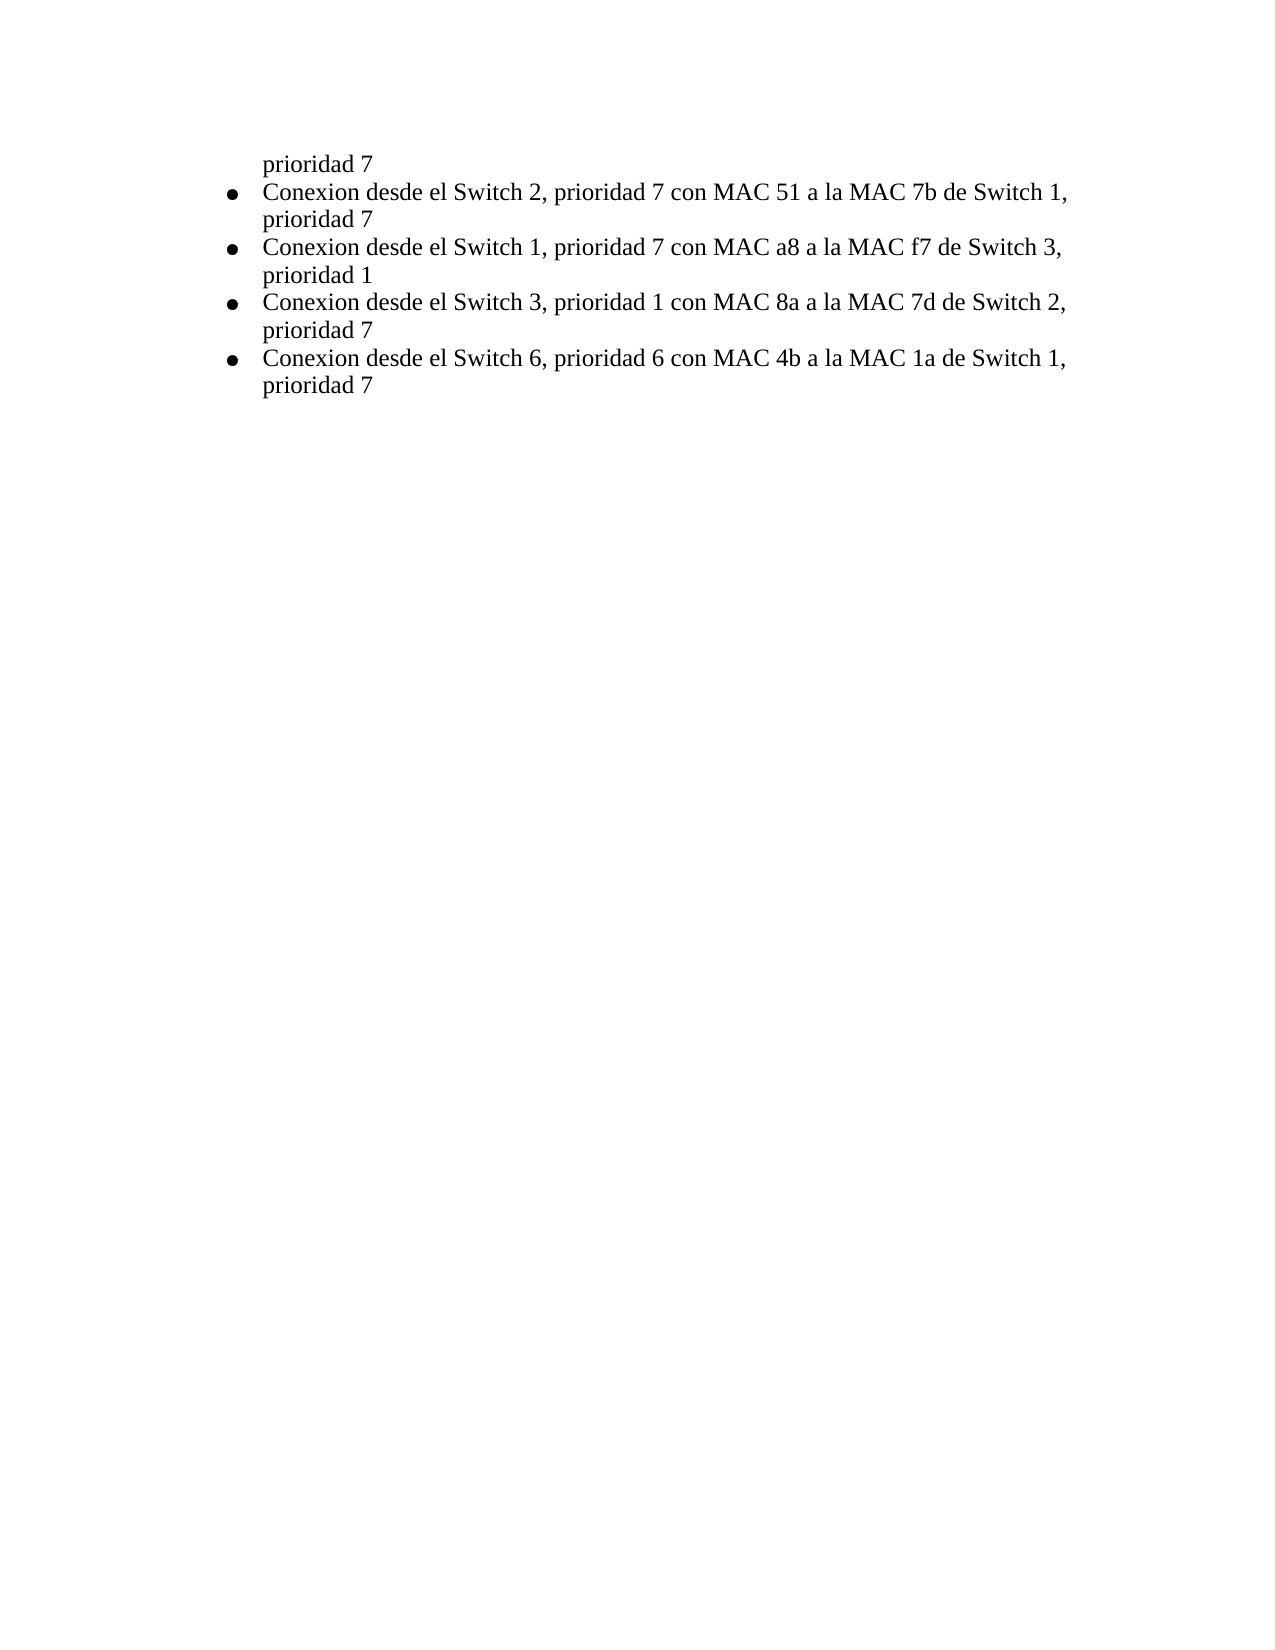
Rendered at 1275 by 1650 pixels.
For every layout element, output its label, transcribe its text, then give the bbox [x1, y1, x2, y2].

list prioridad 7 [225, 150, 1087, 178]
list Conexion desde el Switch 6, prioridad 6 con MAC 4b a la MAC 1a de Switch 1, prioridad 7 [225, 344, 1087, 399]
list Conexion desde el Switch 3, prioridad 1 con MAC 8a a la MAC 7d de Switch 2, prioridad 7 [225, 288, 1087, 344]
list Conexion desde el Switch 2, prioridad 7 con MAC 51 a la MAC 7b de Switch 1, prioridad 7 [225, 178, 1087, 233]
list Conexion desde el Switch 1, prioridad 7 con MAC a8 a la MAC f7 de Switch 3, prioridad 1 [225, 233, 1087, 288]
